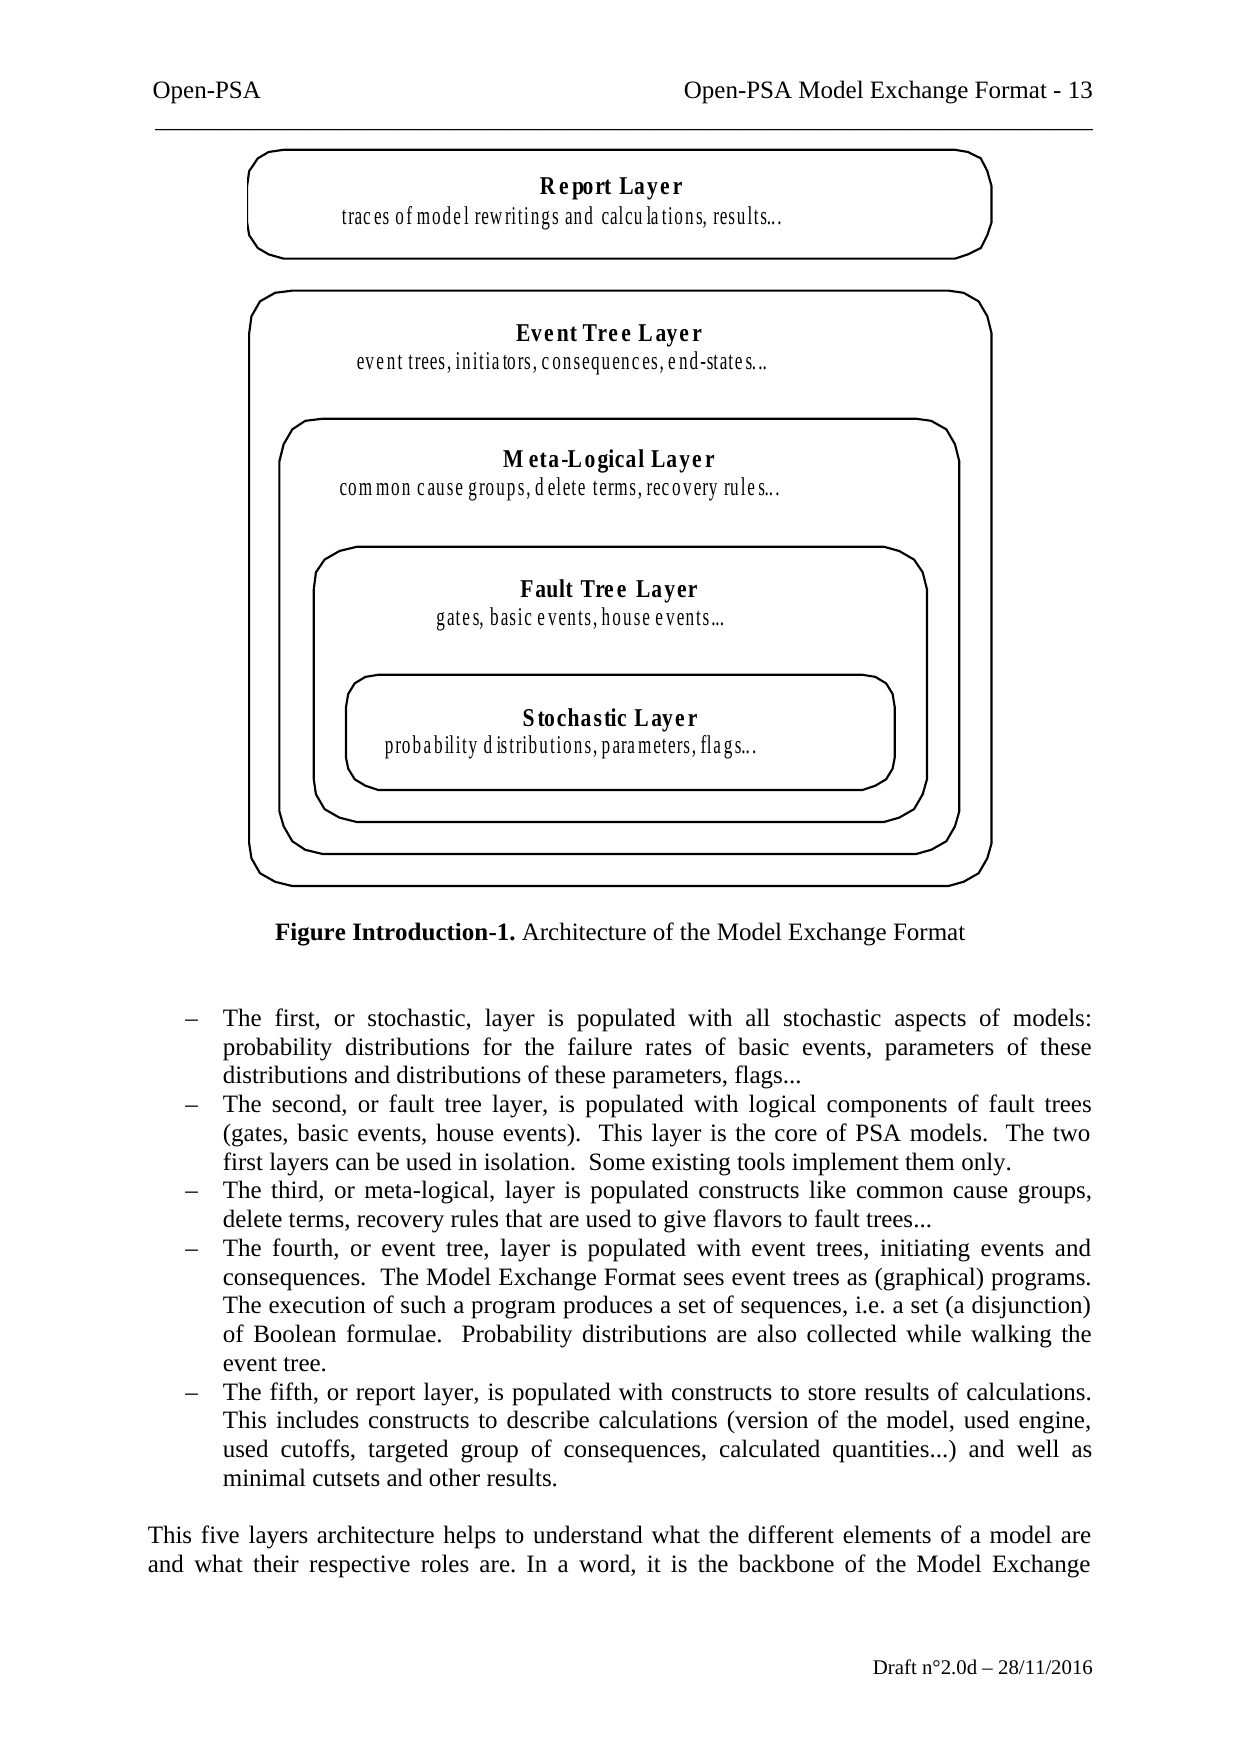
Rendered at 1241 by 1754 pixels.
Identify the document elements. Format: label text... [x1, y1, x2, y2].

list The first, or stochastic, layer is populated with all stochastic aspects of models: probability distributions for the failure rates of basic events, parameters of these distributions and distributions of these parameters, flags... [185, 1003, 1093, 1089]
list The fourth, or event tree, layer is populated with event trees, initiating events and consequences. The Model Exchange Format sees event trees as (graphical) programs. The execution of such a program produces a set of sequences, i.e. a set (a disjunction) of Boolean formulae. Probability distributions are also collected while walking the event tree. [185, 1233, 1093, 1377]
list The second, or fault tree layer, is populated with logical components of fault trees (gates, basic events, house events). This layer is the core of PSA models. The two first layers can be used in isolation. Some existing tools implement them only. [185, 1089, 1093, 1176]
text This five layers architecture helps to understand what the different elements of a model are and what their respective roles are. In a word, it is the backbone of the Model Exchange [148, 1521, 1093, 1578]
list The fifth, or report layer, is populated with constructs to store results of calculations. This includes constructs to describe calculations (version of the model, used engine, used cutoffs, targeted group of consequences, calculated quantities...) and well as minimal cutsets and other results. [185, 1377, 1093, 1492]
text Figure Introduction‑1. Architecture of the Model Exchange Format [148, 917, 1093, 946]
list The third, or meta-logical, layer is populated constructs like common cause groups, delete terms, recovery rules that are used to give flavors to fault trees... [185, 1176, 1093, 1233]
